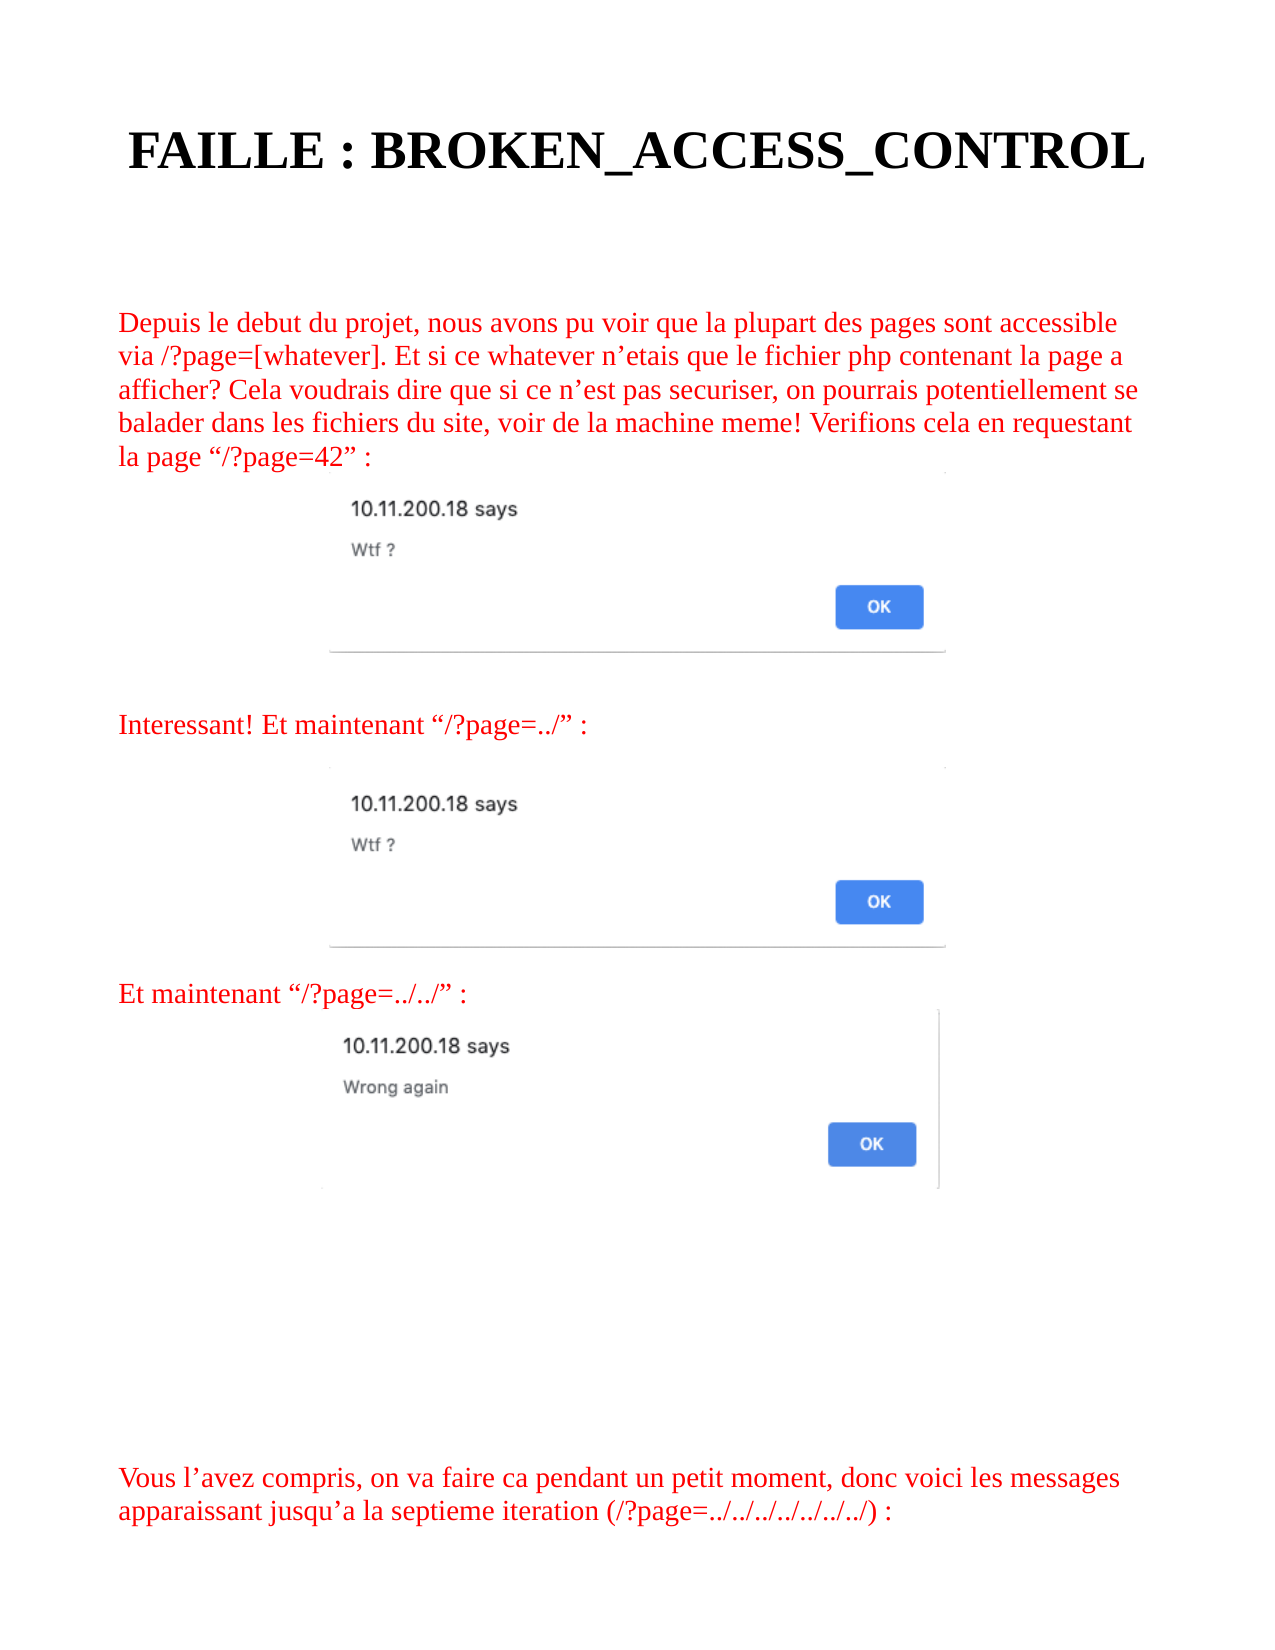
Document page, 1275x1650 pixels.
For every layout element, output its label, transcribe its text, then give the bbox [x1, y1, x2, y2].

text Depuis le debut du projet, nous avons pu voir que la plupart des pages sont accessible via /?page=[whatever]. Et si ce whatever n’etais que le fichier php contenant la page a afficher? Cela voudrais dire que si ce n’est pas securiser, on pourrais potentiellement se balader dans les fichiers du site, voir de la machine meme! Verifions cela en requestant la page “/?page=42” : [118, 305, 1157, 473]
picture [329, 767, 946, 948]
picture [321, 1009, 940, 1189]
text Interessant! Et maintenant “/?page=../” : [118, 707, 1157, 741]
text Vous l’avez compris, on va faire ca pendant un petit moment, donc voici les messages apparaissant jusqu’a la septieme iteration (/?page=../../../../../../../) : [118, 1460, 1157, 1527]
text FAILLE : BROKEN_ACCESS_CONTROL [118, 118, 1157, 180]
text Et maintenant “/?page=../../” : [118, 976, 1157, 1009]
picture [329, 472, 946, 653]
